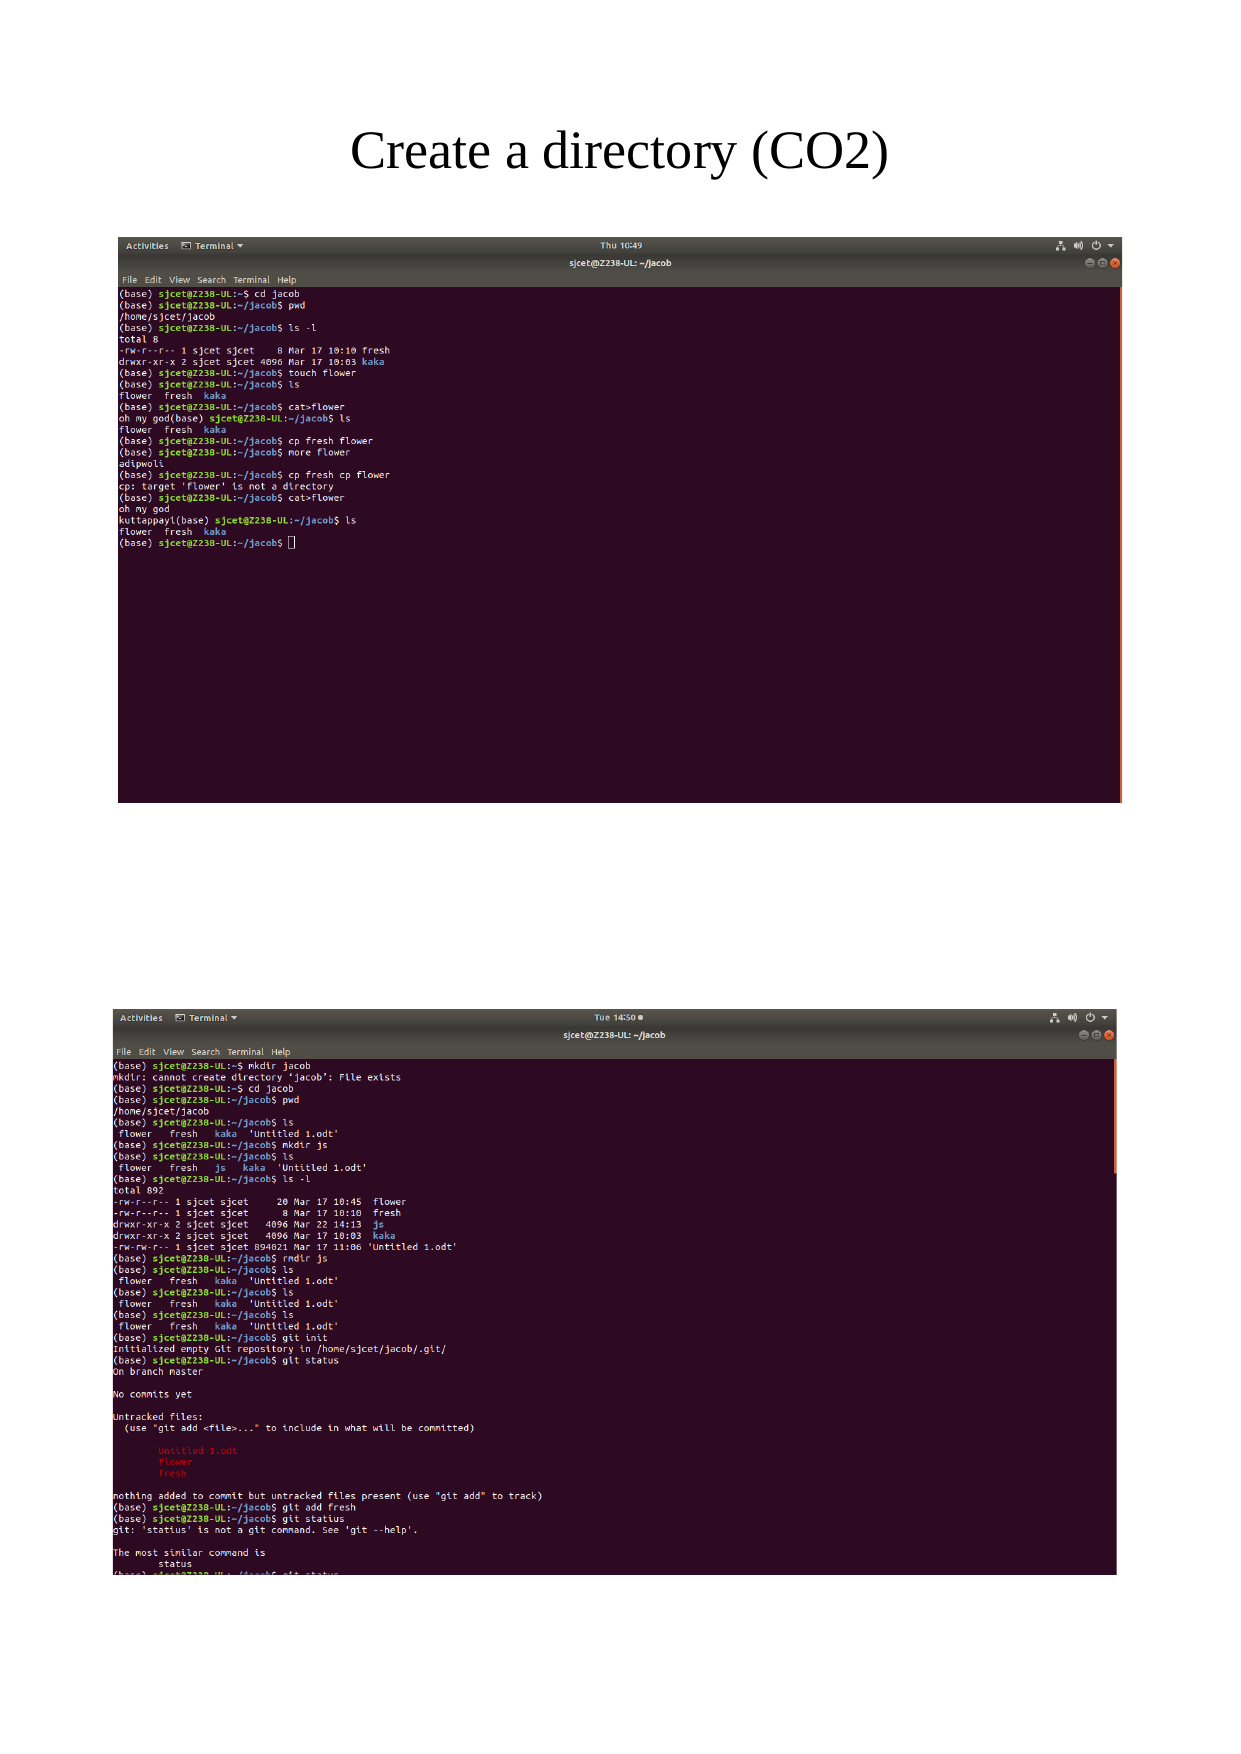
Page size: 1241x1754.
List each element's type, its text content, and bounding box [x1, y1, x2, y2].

text Create a directory (CO2) [118, 118, 1122, 180]
picture [112, 1009, 1117, 1575]
picture [118, 237, 1123, 803]
